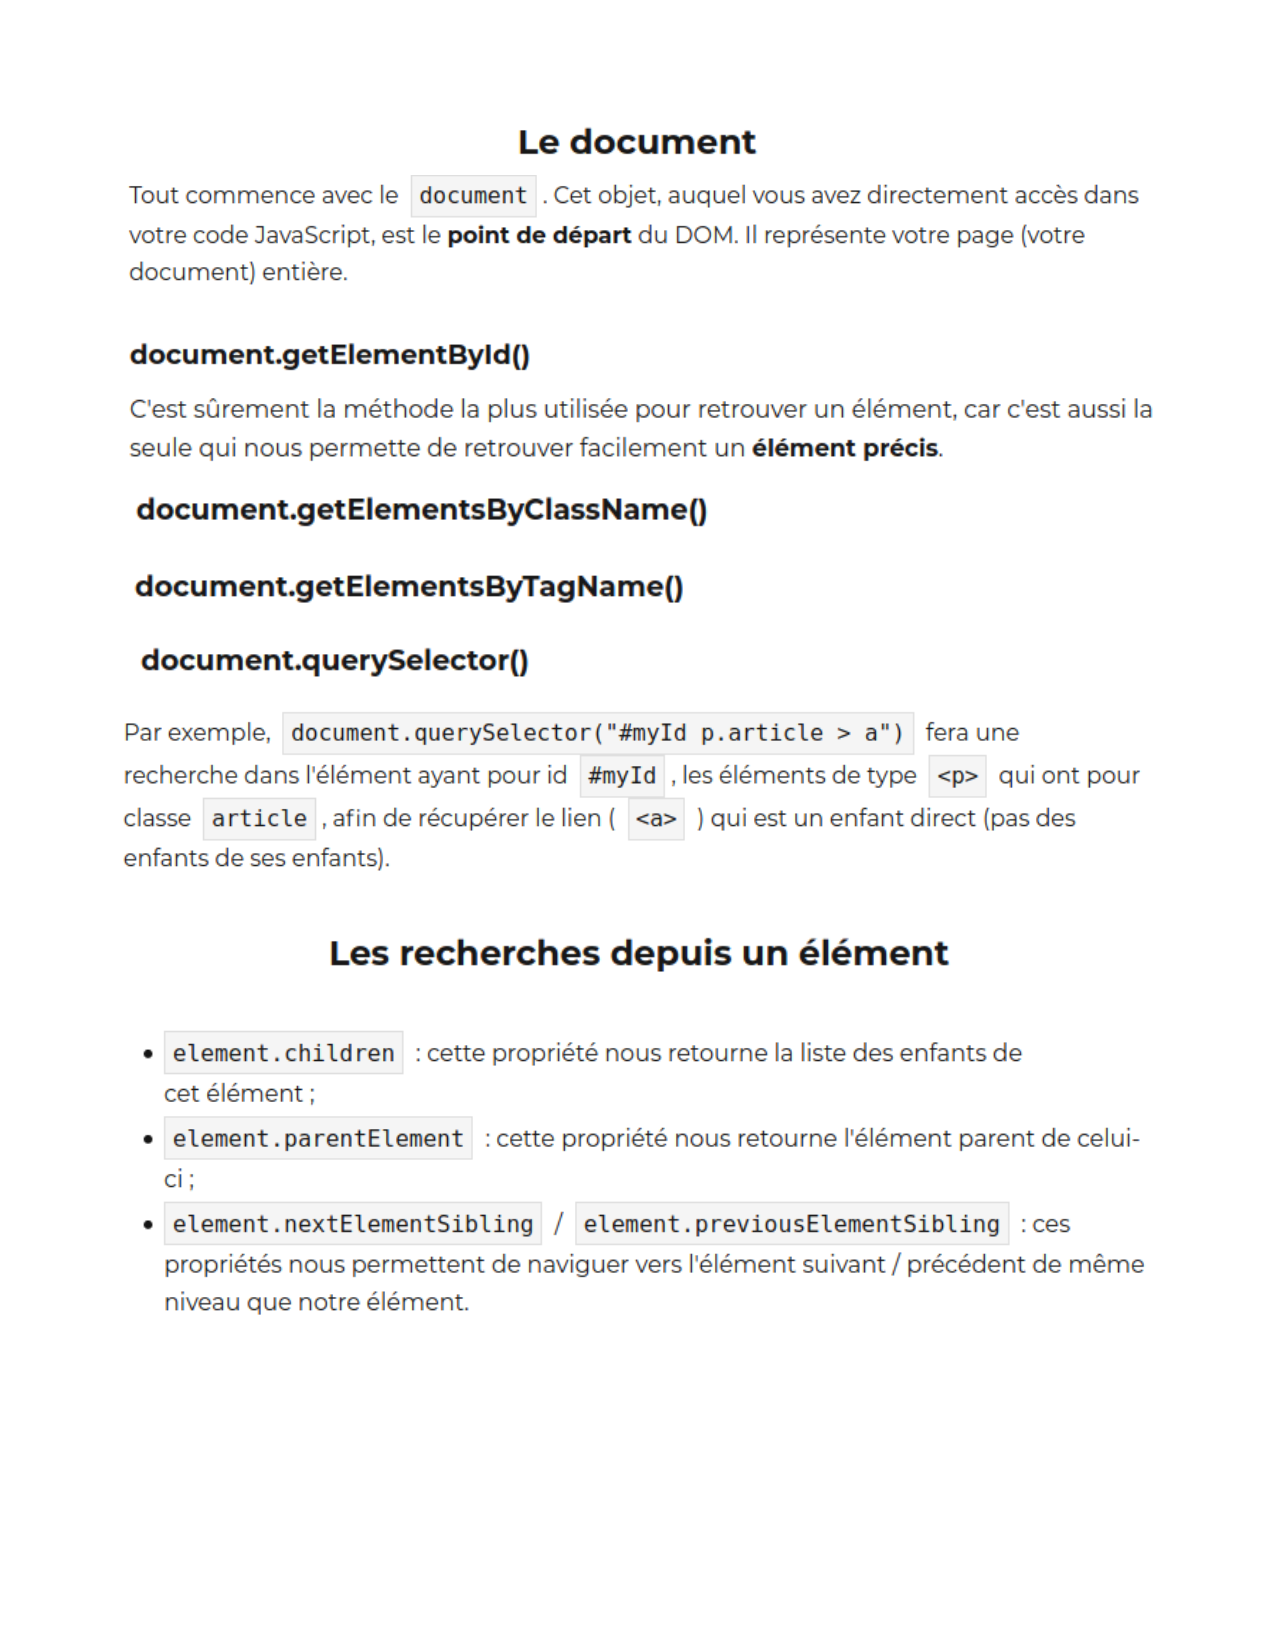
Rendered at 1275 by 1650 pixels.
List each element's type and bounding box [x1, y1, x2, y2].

picture [110, 554, 697, 617]
picture [118, 1018, 1157, 1325]
picture [118, 709, 1157, 875]
picture [127, 631, 540, 683]
picture [118, 175, 1157, 296]
picture [124, 487, 717, 536]
picture [118, 324, 1157, 479]
picture [513, 118, 762, 162]
picture [318, 932, 957, 975]
